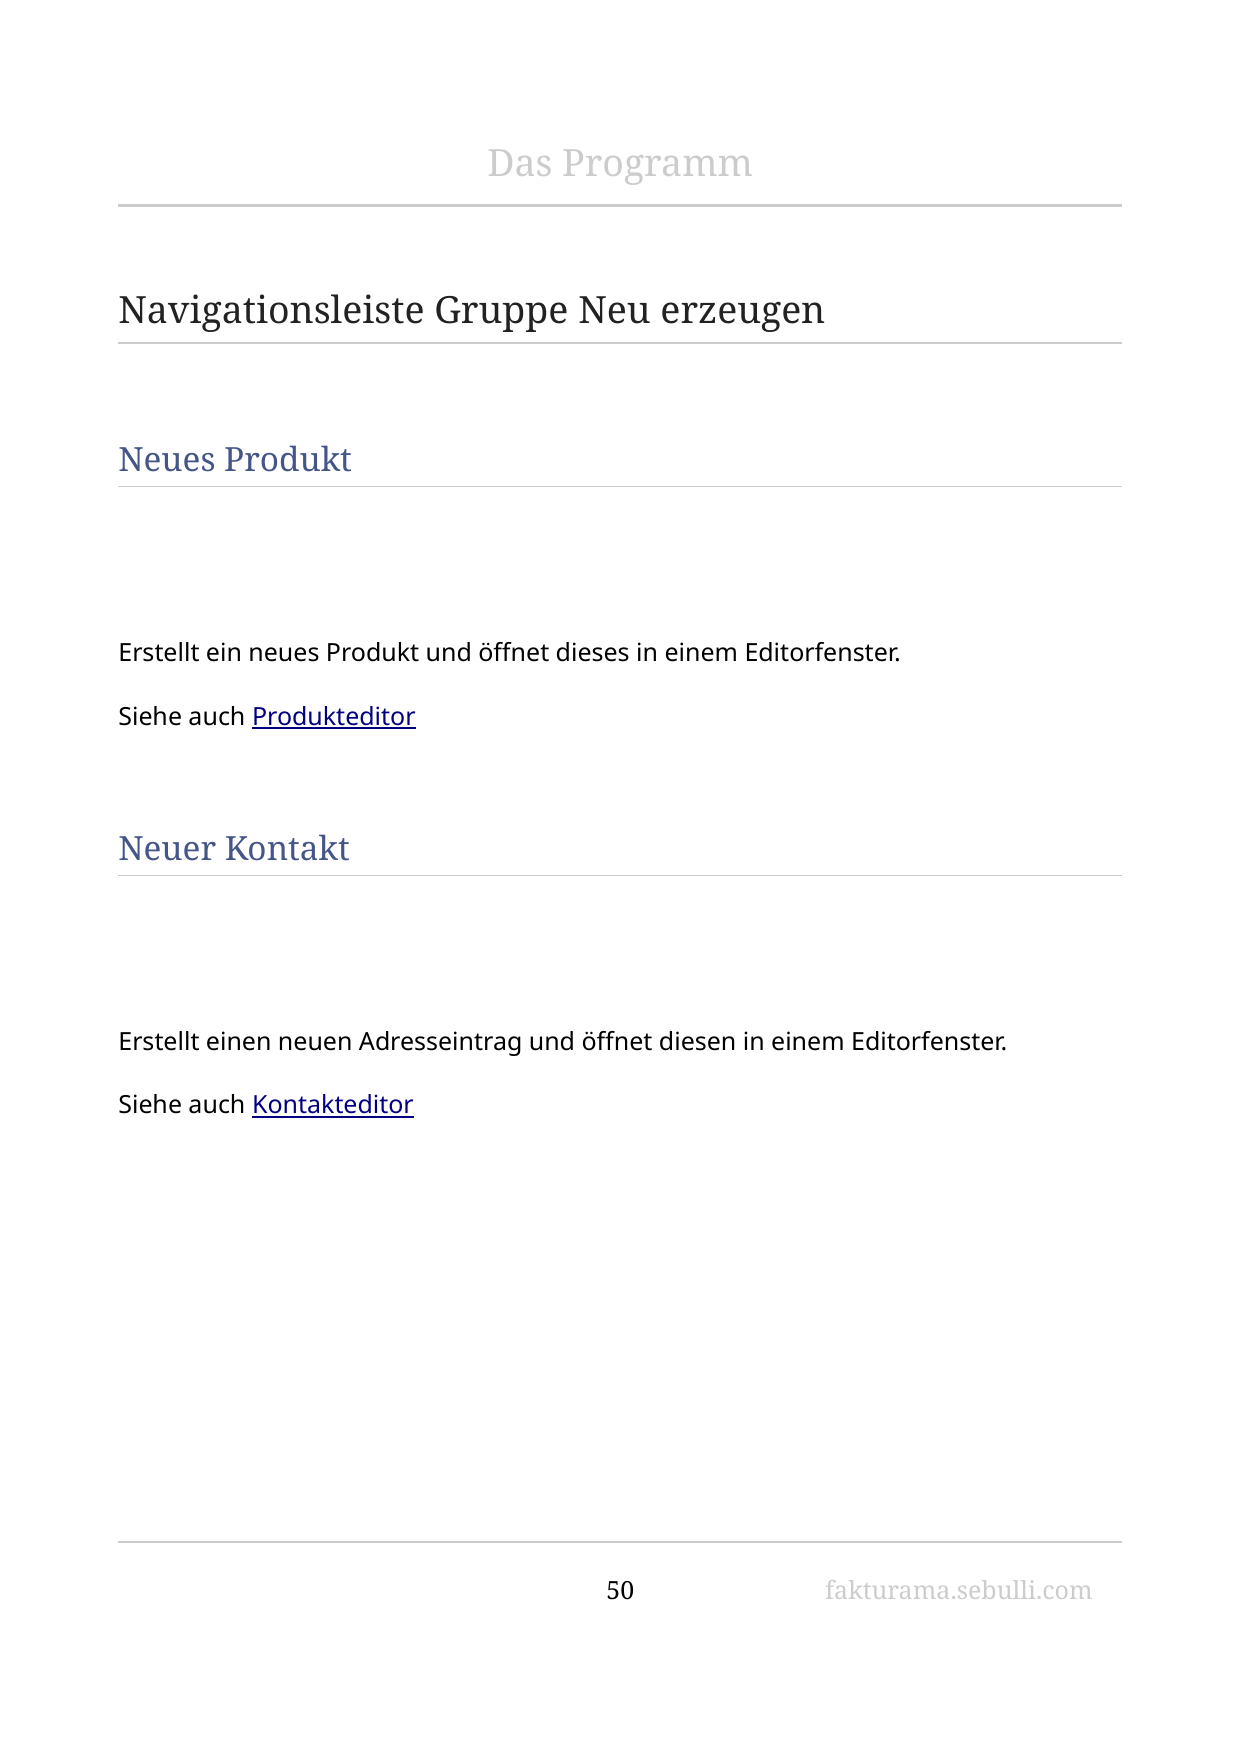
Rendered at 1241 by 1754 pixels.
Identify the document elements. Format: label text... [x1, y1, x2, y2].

text Erstellt einen neuen Adresseintrag und öffnet diesen in einem Editorfenster. [118, 1023, 1122, 1057]
subtitle Neuer Kontakt [118, 824, 1122, 875]
subtitle Neues Produkt [118, 436, 1122, 486]
text Siehe auch Produkteditor [118, 698, 1122, 732]
subtitle Navigationsleiste Gruppe Neu erzeugen [118, 283, 1122, 342]
text Siehe auch Kontakteditor [118, 1087, 1122, 1121]
text Erstellt ein neues Produkt und öffnet dieses in einem Editorfenster. [118, 635, 1122, 669]
